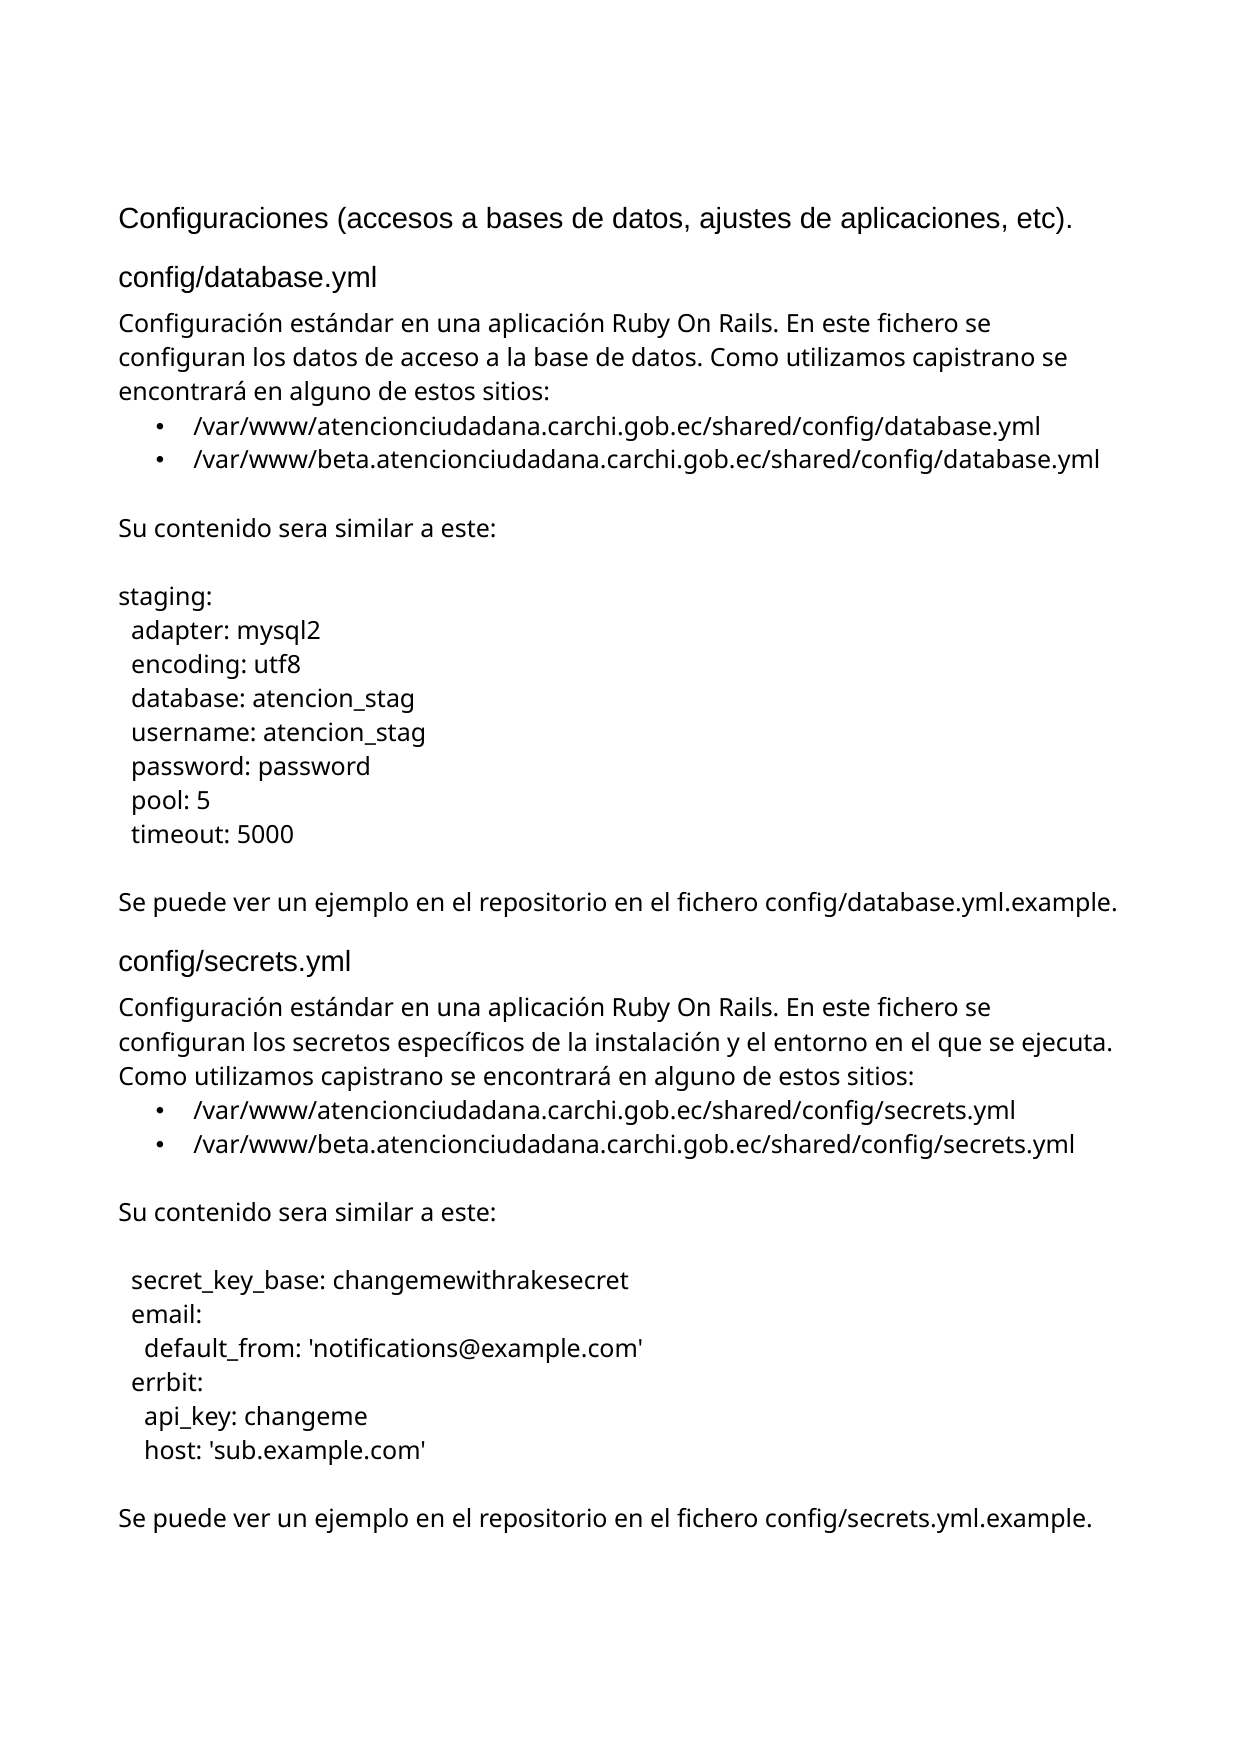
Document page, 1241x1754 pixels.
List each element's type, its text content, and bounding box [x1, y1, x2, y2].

text errbit: [118, 1365, 1122, 1399]
text password: password [118, 749, 1122, 783]
text Configuración estándar en una aplicación Ruby On Rails. En este fichero se configuran los datos de acceso a la base de datos. Como utilizamos capistrano se encontrará en alguno de estos sitios: [118, 306, 1122, 408]
text Su contenido sera similar a este: [118, 510, 1122, 544]
list /var/www/beta.atencionciudadana.carchi.gob.ec/shared/config/secrets.yml [156, 1126, 1122, 1160]
text host: 'sub.example.com' [118, 1433, 1122, 1467]
text pool: 5 [118, 783, 1122, 817]
text secret_key_base: changemewithrakesecret [118, 1263, 1122, 1297]
list /var/www/atencionciudadana.carchi.gob.ec/shared/config/secrets.yml [156, 1092, 1122, 1126]
text Su contenido sera similar a este: [118, 1194, 1122, 1228]
text encoding: utf8 [118, 647, 1122, 681]
text email: [118, 1297, 1122, 1331]
text Se puede ver un ejemplo en el repositorio en el fichero config/secrets.yml.example. [118, 1501, 1122, 1535]
text api_key: changeme [118, 1399, 1122, 1433]
text staging: [118, 578, 1122, 612]
text timeout: 5000 [118, 817, 1122, 851]
subtitle config/secrets.yml [118, 944, 1122, 978]
text username: atencion_stag [118, 715, 1122, 749]
subtitle Configuraciones (accesos a bases de datos, ajustes de aplicaciones, etc). [118, 201, 1122, 235]
text database: atencion_stag [118, 681, 1122, 715]
text Se puede ver un ejemplo en el repositorio en el fichero config/database.yml.example. [118, 885, 1122, 919]
subtitle config/database.yml [118, 260, 1122, 293]
list /var/www/beta.atencionciudadana.carchi.gob.ec/shared/config/database.yml [156, 442, 1122, 476]
text Configuración estándar en una aplicación Ruby On Rails. En este fichero se configuran los secretos específicos de la instalación y el entorno en el que se ejecuta. Como utilizamos capistrano se encontrará en alguno de estos sitios: [118, 990, 1122, 1092]
text adapter: mysql2 [118, 612, 1122, 647]
text default_from: 'notifications@example.com' [118, 1331, 1122, 1365]
list /var/www/atencionciudadana.carchi.gob.ec/shared/config/database.yml [156, 408, 1122, 442]
